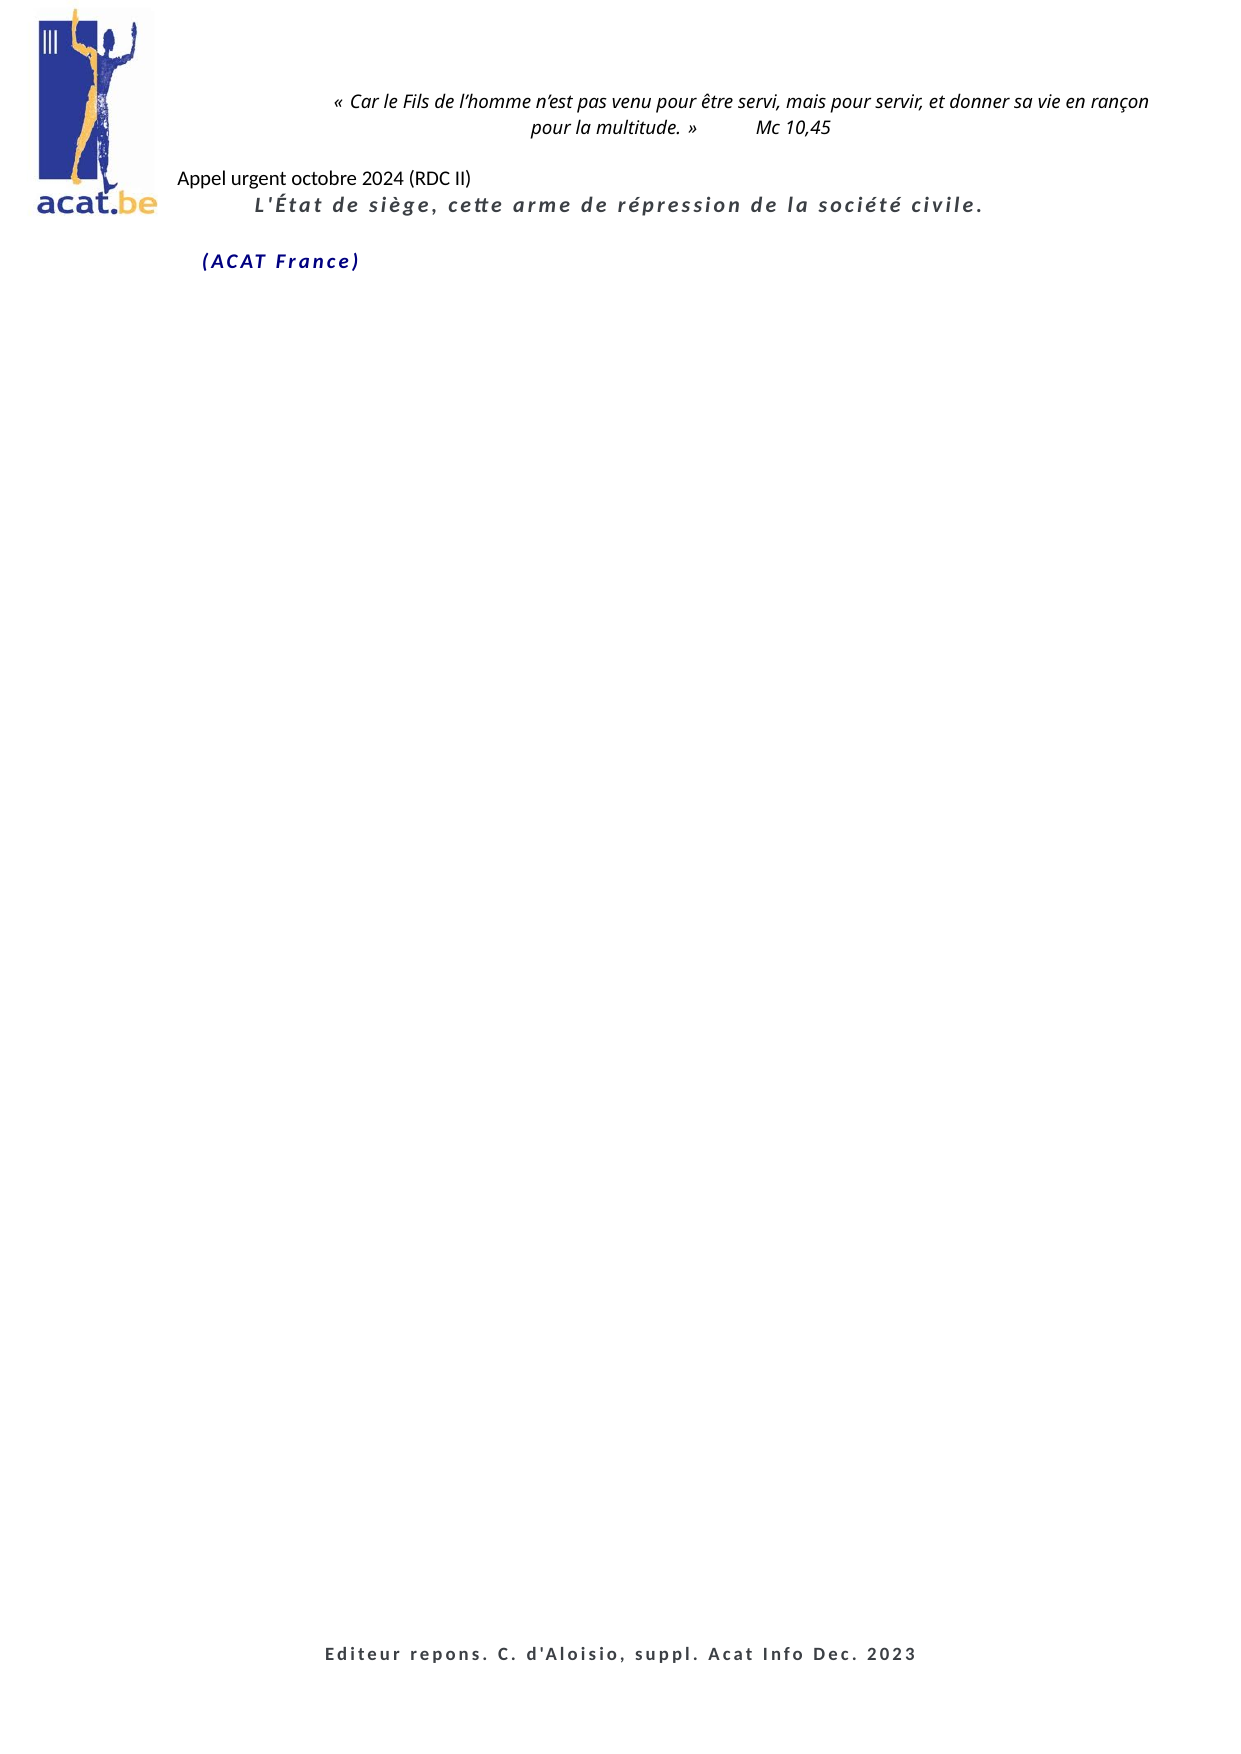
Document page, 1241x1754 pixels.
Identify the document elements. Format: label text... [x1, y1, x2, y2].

text (ACAT France) [88, 247, 579, 273]
picture [0, 0, 176, 227]
